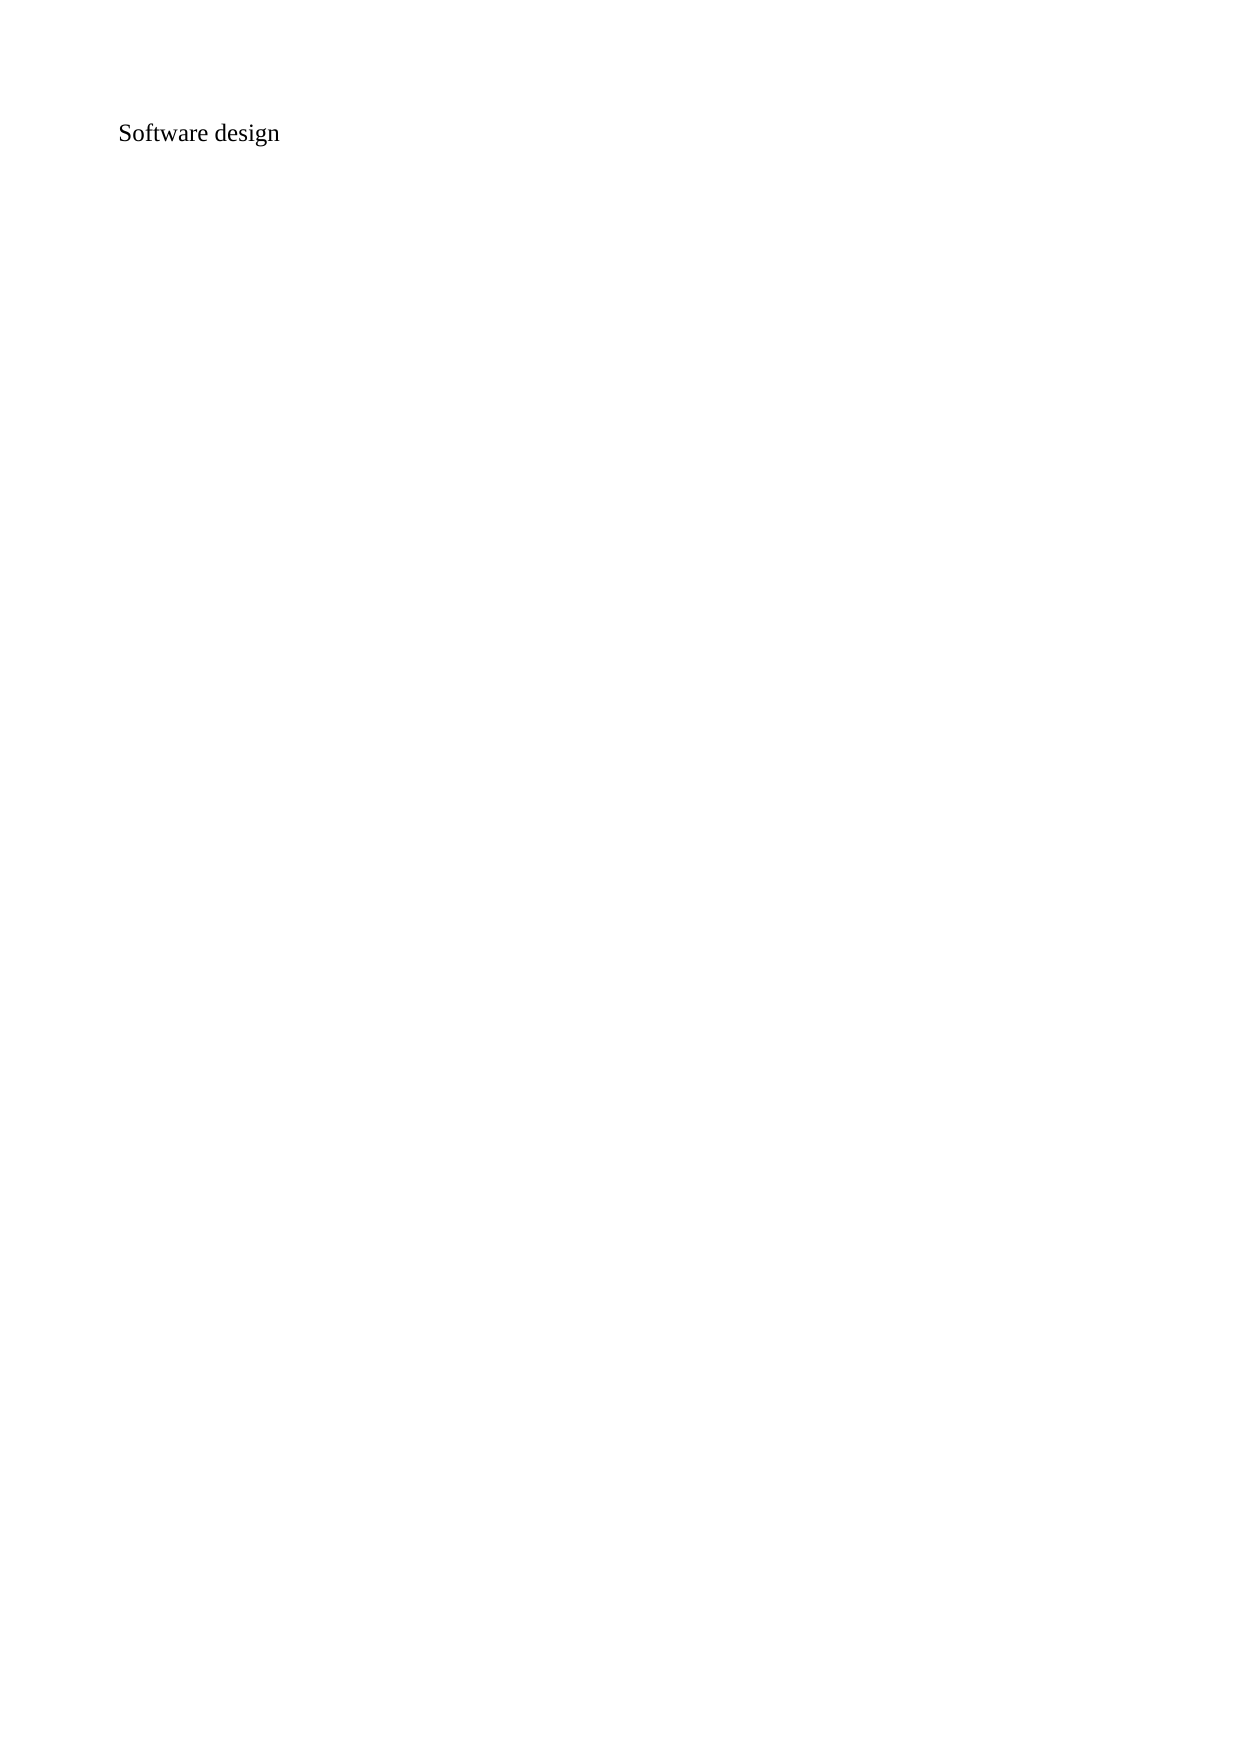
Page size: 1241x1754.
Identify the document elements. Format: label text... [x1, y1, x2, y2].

text Software design [118, 118, 1122, 147]
